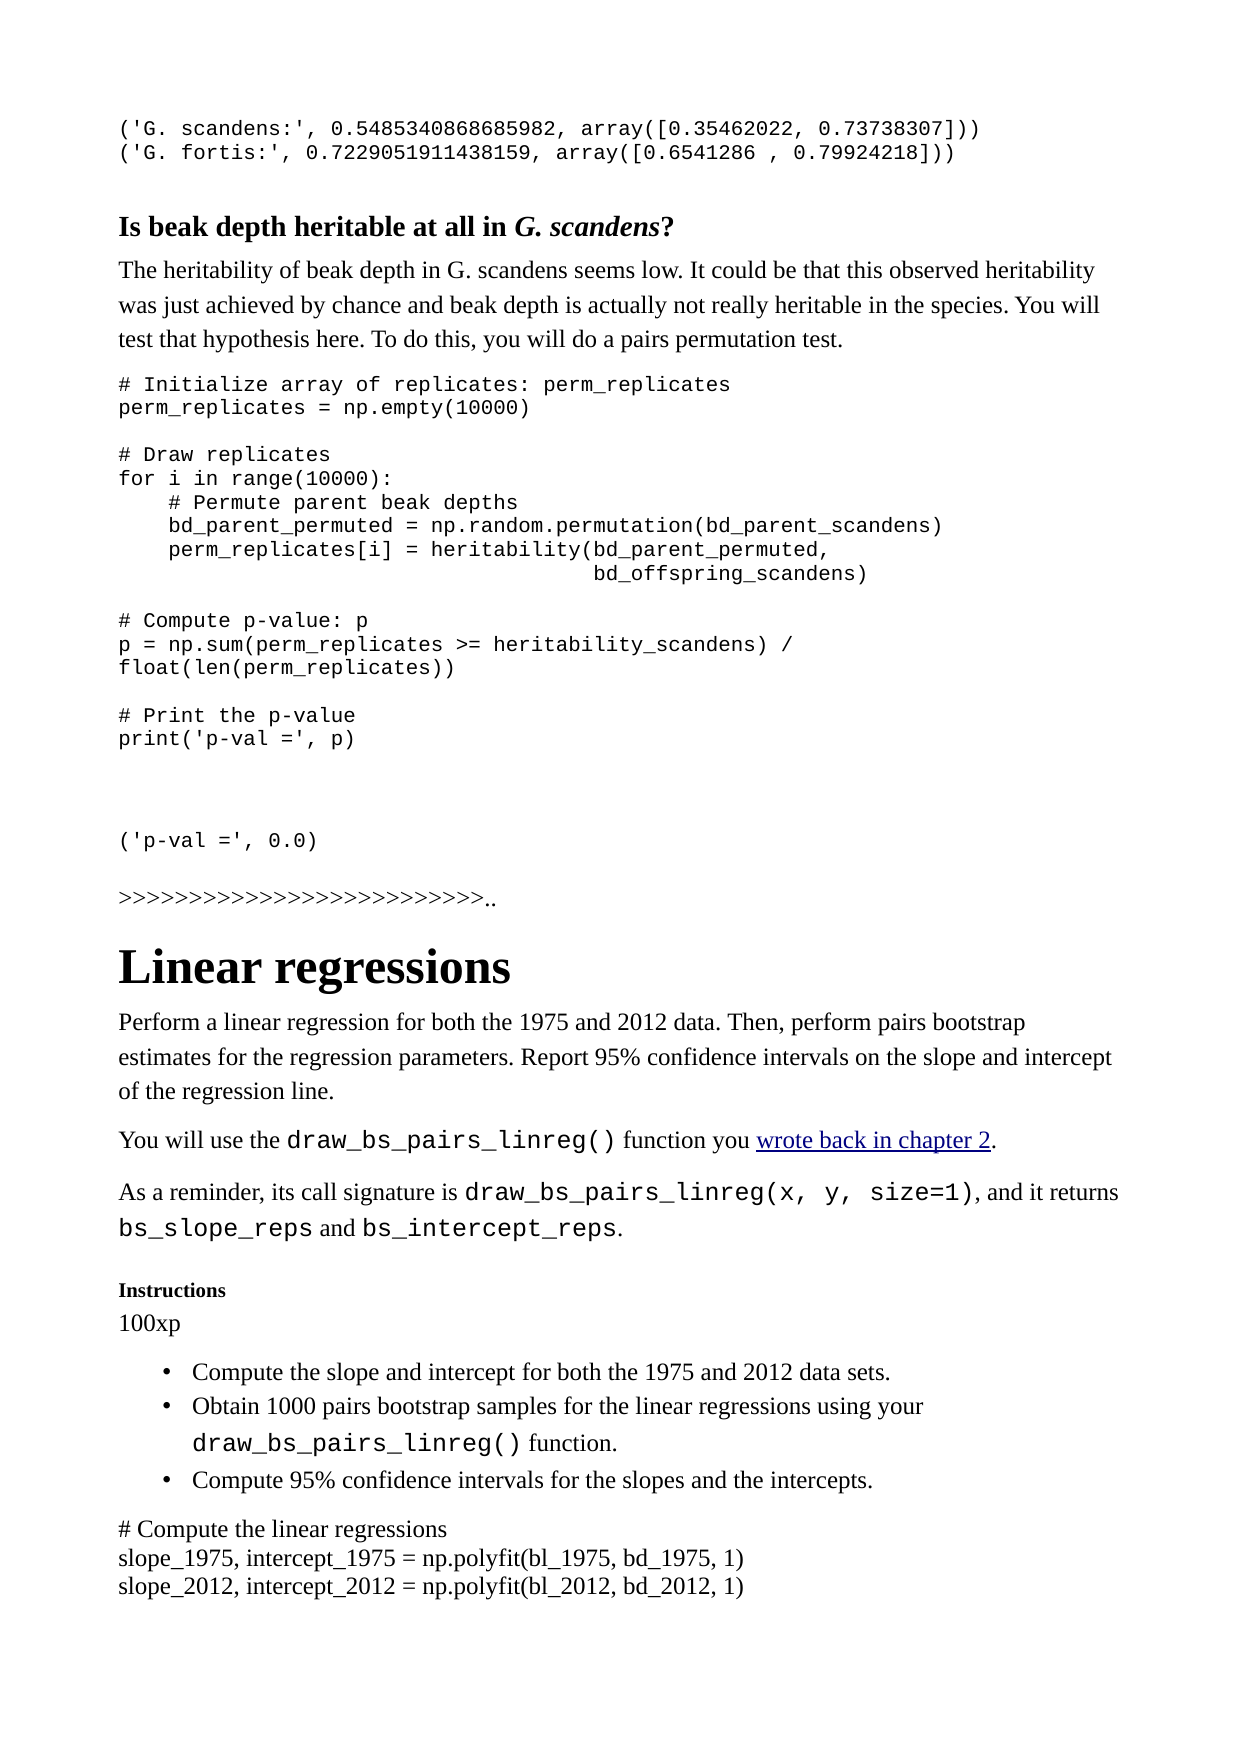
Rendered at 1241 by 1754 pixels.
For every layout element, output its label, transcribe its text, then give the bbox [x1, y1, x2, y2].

text slope_1975, intercept_1975 = np.polyfit(bl_1975, bd_1975, 1) [118, 1543, 1122, 1571]
list Compute the slope and intercept for both the 1975 and 2012 data sets. [162, 1357, 1122, 1386]
text for i in range(10000): [118, 468, 1122, 492]
text ('p-val =', 0.0) [118, 830, 1122, 854]
text # Permute parent beak depths [118, 492, 1122, 515]
text bd_parent_permuted = np.random.permutation(bd_parent_scandens) [118, 515, 1122, 539]
text # Compute the linear regressions [118, 1514, 1122, 1543]
text slope_2012, intercept_2012 = np.polyfit(bl_2012, bd_2012, 1) [118, 1571, 1122, 1600]
text # Compute p-value: p [118, 610, 1122, 634]
text perm_replicates[i] = heritability(bd_parent_permuted, [118, 539, 1122, 563]
text As a reminder, its call signature is draw_bs_pairs_linreg(x, y, size=1), and it returns bs_slope_reps and bs_intercept_reps. [118, 1177, 1122, 1244]
text The heritability of beak depth in G. scandens seems low. It could be that this observed heritability was just achieved by chance and beak depth is actually not really heritable in the species. You will test that hypothesis here. To do this, you will do a pairs permutation test. [118, 256, 1122, 353]
text print('p-val =', p) [118, 728, 1122, 752]
text bd_offspring_scandens) [118, 563, 1122, 586]
subtitle Instructions [118, 1277, 1122, 1302]
text ('G. fortis:', 0.7229051911438159, array([0.6541286 , 0.79924218])) [118, 142, 1122, 165]
text ('G. scandens:', 0.5485340868685982, array([0.35462022, 0.73738307])) [118, 118, 1122, 142]
text You will use the draw_bs_pairs_linreg() function you wrote back in chapter 2. [118, 1125, 1122, 1156]
subtitle Is beak depth heritable at all in G. scandens? [118, 209, 1122, 243]
list Obtain 1000 pairs bootstrap samples for the linear regressions using your draw_bs_pairs_linreg() function. [162, 1391, 1122, 1459]
text perm_replicates = np.empty(10000) [118, 397, 1122, 421]
text 100xp [118, 1308, 1122, 1337]
subtitle Linear regressions [118, 937, 1122, 995]
text Perform a linear regression for both the 1975 and 2012 data. Then, perform pairs bootstrap estimates for the regression parameters. Report 95% confidence intervals on the slope and intercept of the regression line. [118, 1007, 1122, 1105]
text # Initialize array of replicates: perm_replicates [118, 373, 1122, 397]
list Compute 95% confidence intervals for the slopes and the intercepts. [162, 1465, 1122, 1494]
text p = np.sum(perm_replicates >= heritability_scandens) / float(len(perm_replicates)) [118, 634, 1122, 681]
text >>>>>>>>>>>>>>>>>>>>>>>>>>.. [118, 883, 1122, 912]
text # Print the p-value [118, 704, 1122, 728]
text # Draw replicates [118, 444, 1122, 468]
